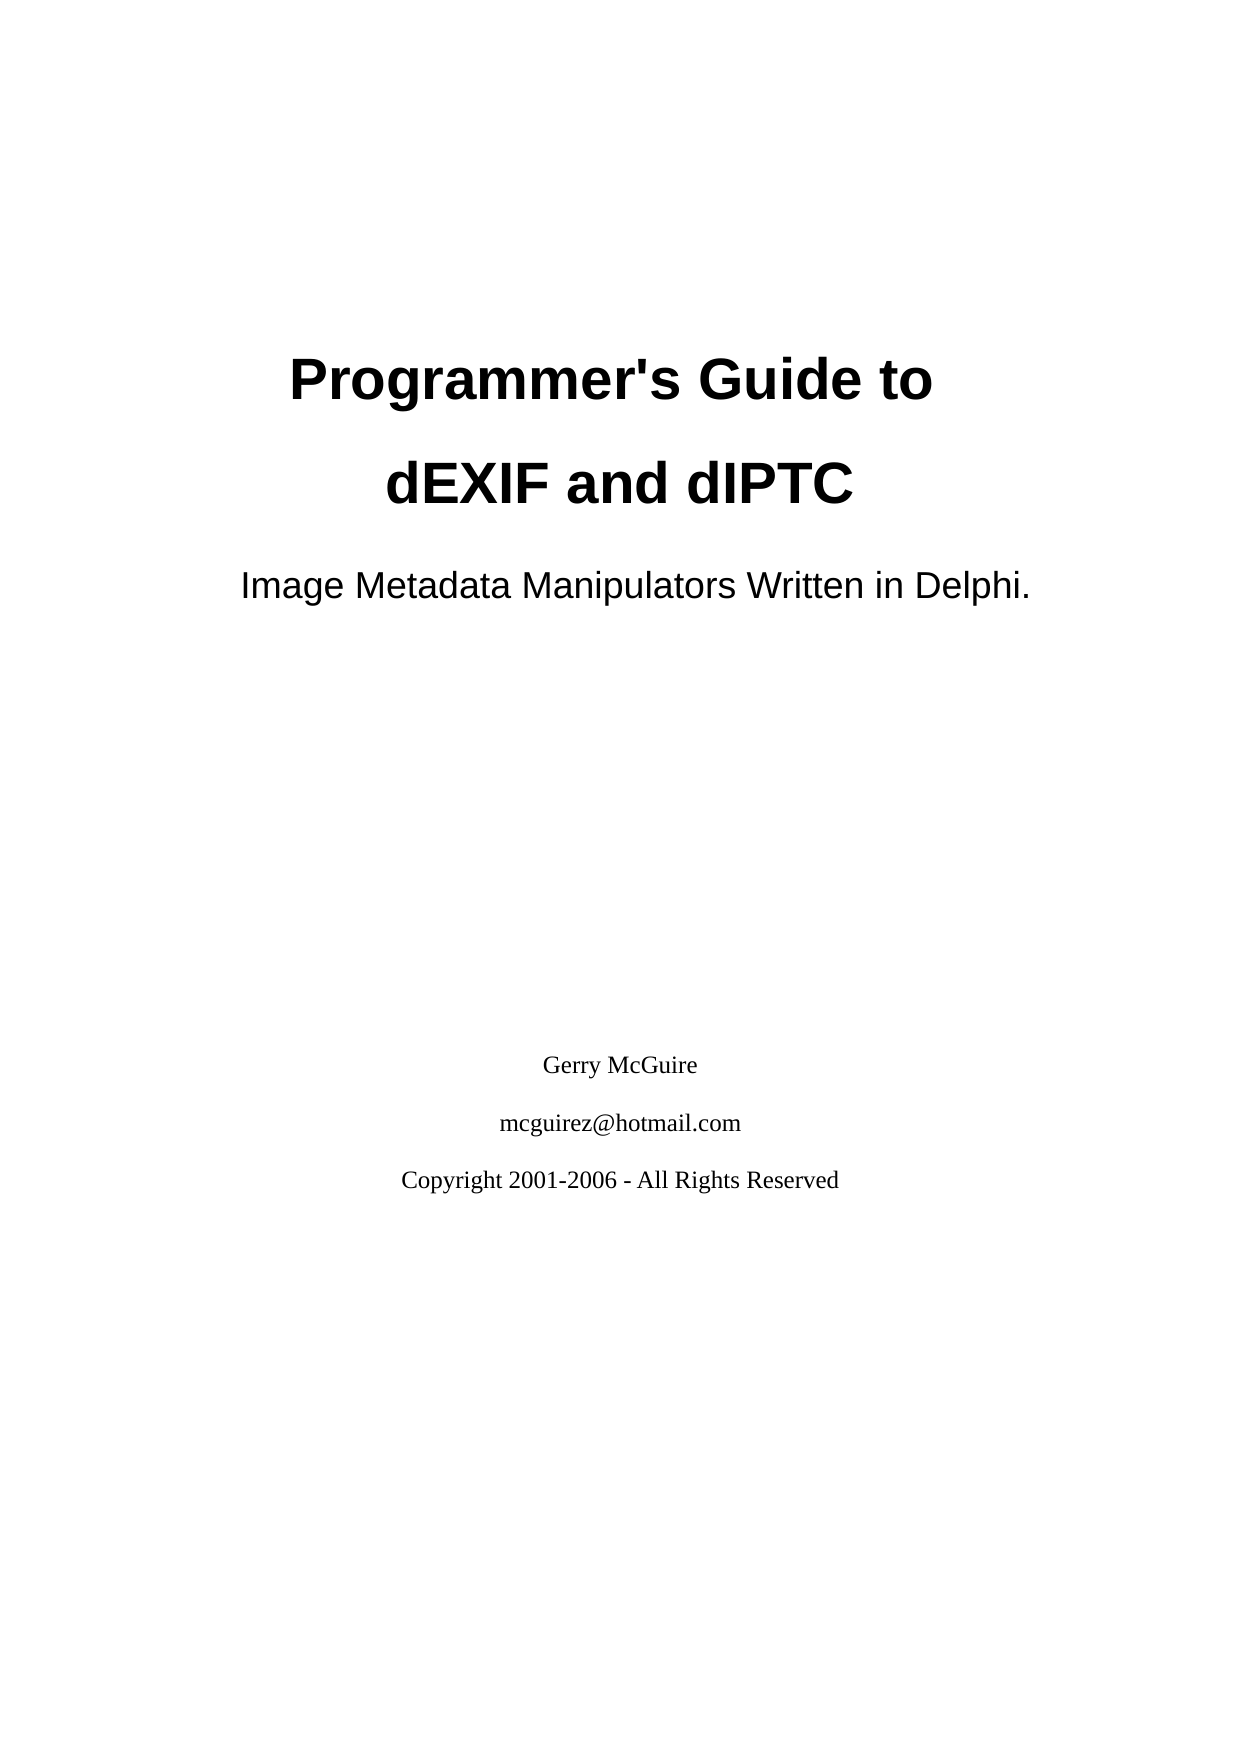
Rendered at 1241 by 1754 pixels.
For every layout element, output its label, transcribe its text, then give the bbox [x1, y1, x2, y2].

subtitle Image Metadata Manipulators Written in Delphi. [118, 563, 1122, 607]
title dEXIF and dIPTC [118, 449, 1122, 516]
text Gerry McGuire [118, 1050, 1122, 1079]
title Programmer's Guide to [118, 344, 1122, 411]
text mcguirez@hotmail.com [118, 1108, 1122, 1137]
text Copyright 2001-2006 - All Rights Reserved [118, 1165, 1122, 1194]
